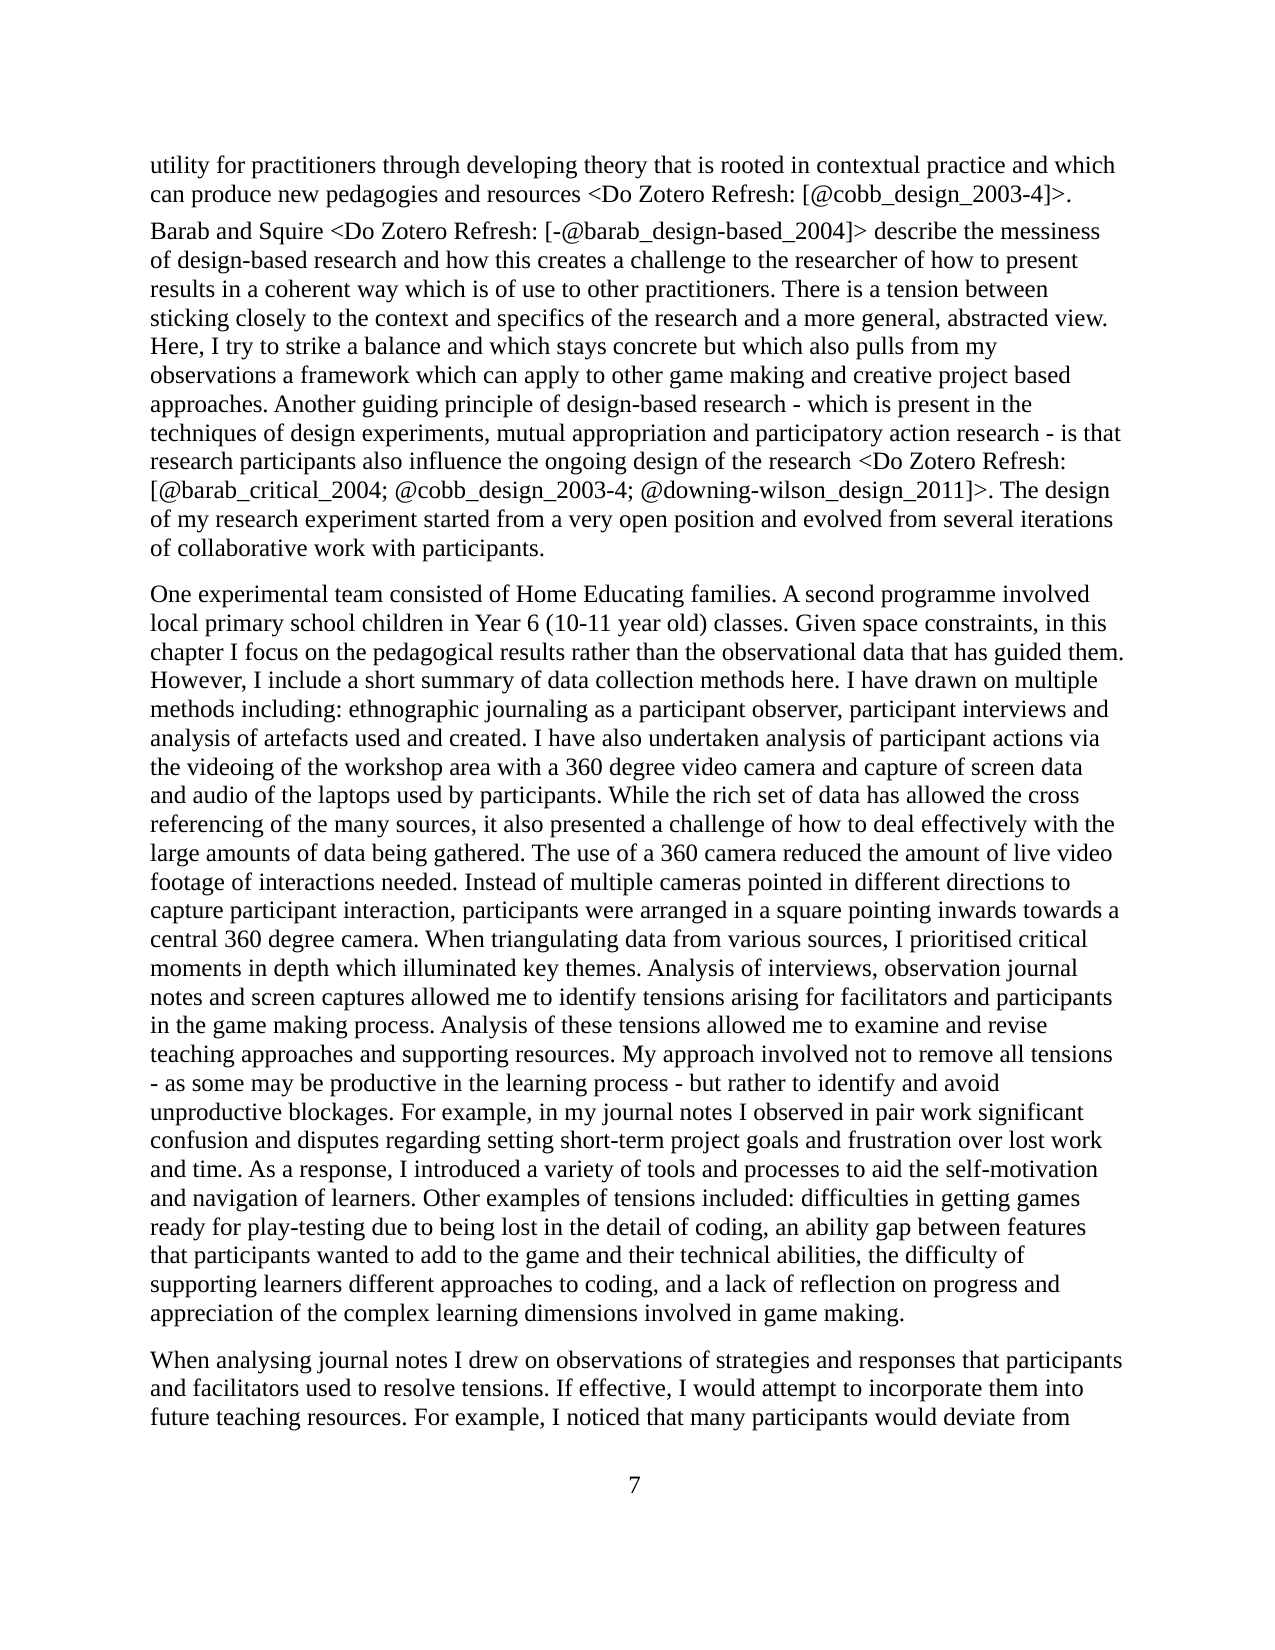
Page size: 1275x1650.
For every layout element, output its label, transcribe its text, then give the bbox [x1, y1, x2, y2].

text Barab and Squire <Do Zotero Refresh: [-@barab_design-based_2004]> describe the messiness of design-based research and how this creates a challenge to the researcher of how to present results in a coherent way which is of use to other practitioners. There is a tension between sticking closely to the context and specifics of the research and a more general, abstracted view. Here, I try to strike a balance and which stays concrete but which also pulls from my observations a framework which can apply to other game making and creative project based approaches. Another guiding principle of design-based research - which is present in the techniques of design experiments, mutual appropriation and participatory action research - is that research participants also influence the ongoing design of the research <Do Zotero Refresh: [@barab_critical_2004; @cobb_design_2003-4; @downing-wilson_design_2011]>. The design of my research experiment started from a very open position and evolved from several iterations of collaborative work with participants. [150, 216, 1125, 561]
text One experimental team consisted of Home Educating families. A second programme involved local primary school children in Year 6 (10-11 year old) classes. Given space constraints, in this chapter I focus on the pedagogical results rather than the observational data that has guided them. However, I include a short summary of data collection methods here. I have drawn on multiple methods including: ethnographic journaling as a participant observer, participant interviews and analysis of artefacts used and created. I have also undertaken analysis of participant actions via the videoing of the workshop area with a 360 degree video camera and capture of screen data and audio of the laptops used by participants. While the rich set of data has allowed the cross referencing of the many sources, it also presented a challenge of how to deal effectively with the large amounts of data being gathered. The use of a 360 camera reduced the amount of live video footage of interactions needed. Instead of multiple cameras pointed in different directions to capture participant interaction, participants were arranged in a square pointing inwards towards a central 360 degree camera. When triangulating data from various sources, I prioritised critical moments in depth which illuminated key themes. Analysis of interviews, observation journal notes and screen captures allowed me to identify tensions arising for facilitators and participants in the game making process. Analysis of these tensions allowed me to examine and revise teaching approaches and supporting resources. My approach involved not to remove all tensions - as some may be productive in the learning process - but rather to identify and avoid unproductive blockages. For example, in my journal notes I observed in pair work significant confusion and disputes regarding setting short-term project goals and frustration over lost work and time. As a response, I introduced a variety of tools and processes to aid the self-motivation and navigation of learners. Other examples of tensions included: difficulties in getting games ready for play-testing due to being lost in the detail of coding, an ability gap between features that participants wanted to add to the game and their technical abilities, the difficulty of supporting learners different approaches to coding, and a lack of reflection on progress and appreciation of the complex learning dimensions involved in game making. [150, 579, 1125, 1327]
text utility for practitioners through developing theory that is rooted in contextual practice and which can produce new pedagogies and resources <Do Zotero Refresh: [@cobb_design_2003-4]>. [150, 150, 1125, 207]
text When analysing journal notes I drew on observations of strategies and responses that participants and facilitators used to resolve tensions. If effective, I would attempt to incorporate them into future teaching resources. For example, I noticed that many participants would deviate from [150, 1345, 1125, 1431]
